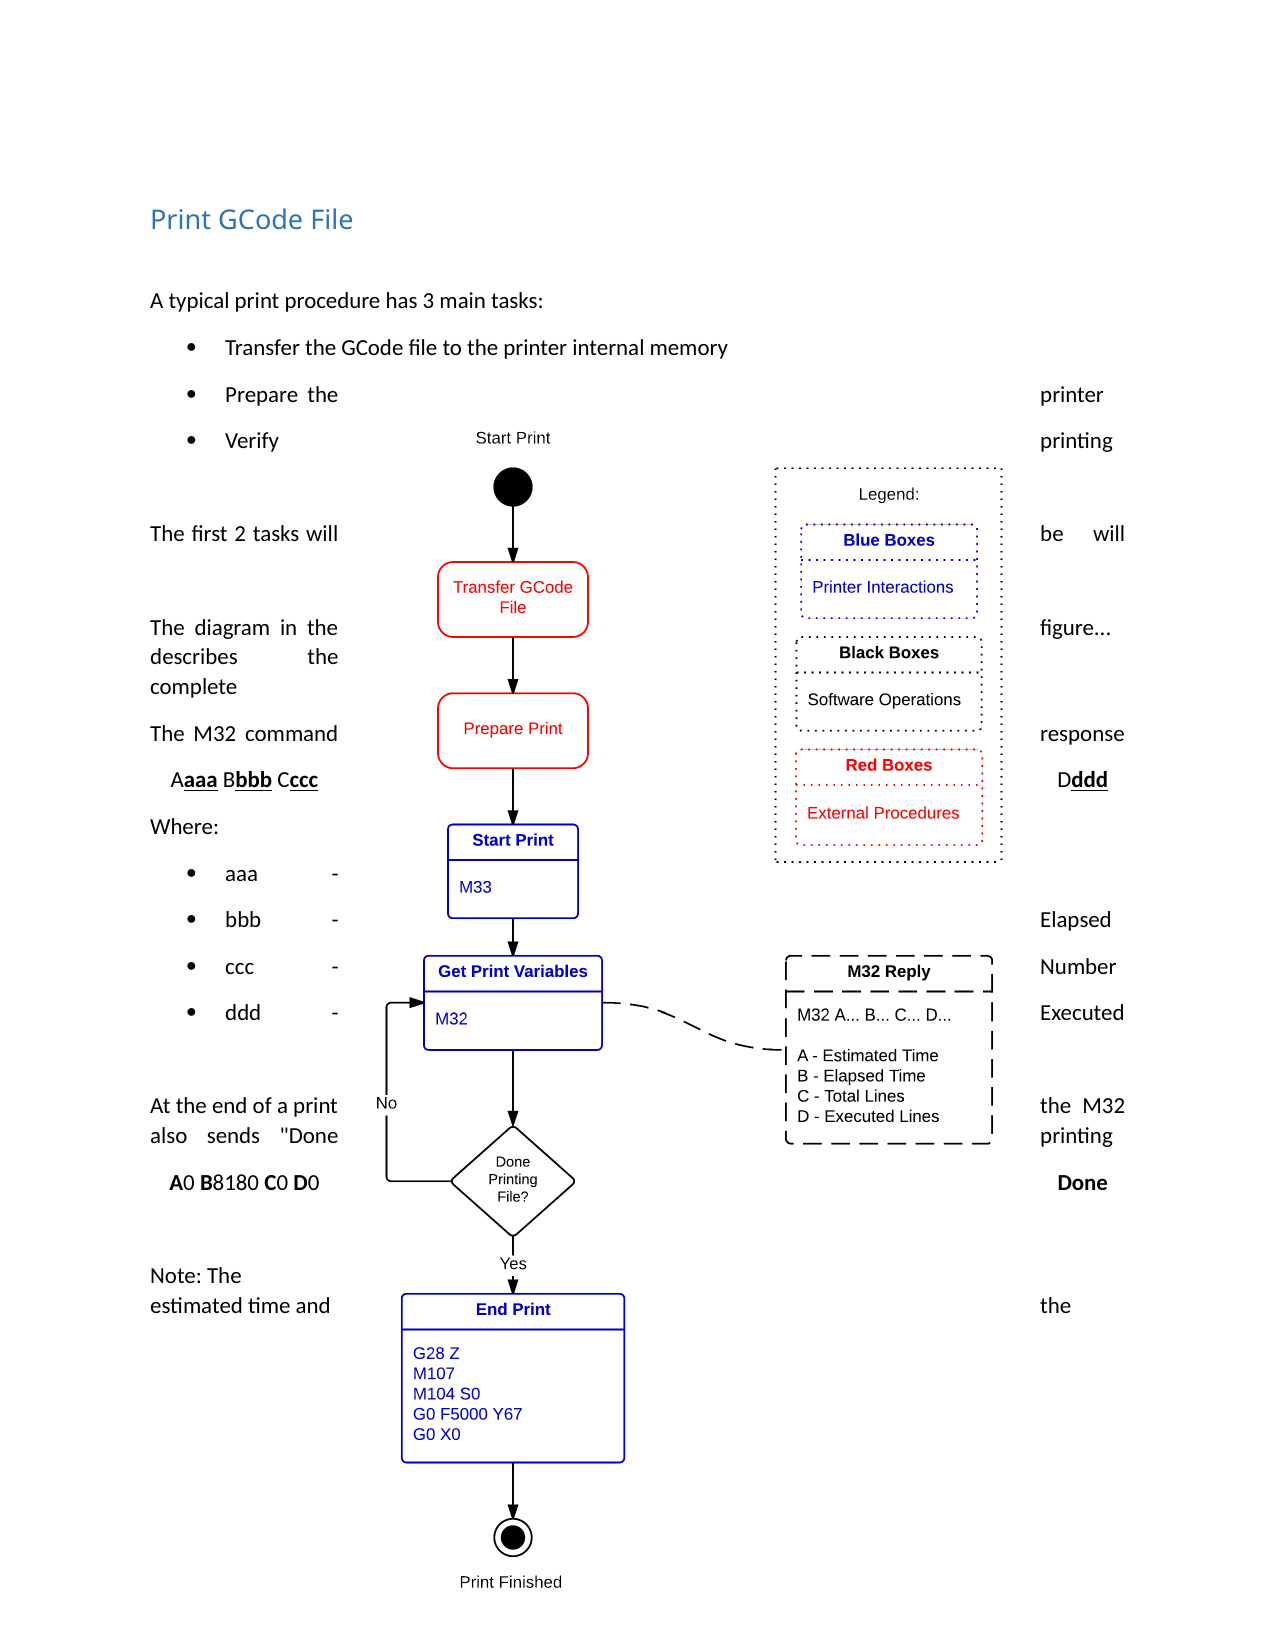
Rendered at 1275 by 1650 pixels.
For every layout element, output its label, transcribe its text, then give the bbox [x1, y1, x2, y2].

text At the end of a print the M32 also sends "Done printing file" at the end of a command string. A typical response is: [150, 1091, 512, 1149]
text The M32 command response has the following structure: [589, 719, 1125, 747]
text A0 B8180 C0 D0 Done printing file [150, 1168, 464, 1196]
list aaa - Estimated print time in minutes; [187, 859, 447, 887]
text At the end of a print the M32 also sends "Done printing file" at the end of a command string. A typical response is: [514, 1091, 1125, 1149]
text The diagram in the figure... describes the complete procedure. After transferring and preparing the print, we start printing by sending the M33 command. During a print we check the current print state by sending a M32 command to the printer. [514, 613, 1125, 700]
subtitle Print GCode File [150, 201, 1125, 238]
list bbb - Elapsed time in milliseconds; [187, 905, 512, 933]
text Where: [150, 812, 511, 840]
list ddd - Executed lines. [187, 998, 409, 1026]
text A0 B8180 C0 D0 Done printing file [388, 1168, 462, 1180]
list ccc - Number of lines in the GCode file; [515, 952, 1125, 980]
text [515, 812, 795, 840]
list aaa - Estimated print time in minutes; [579, 859, 1125, 887]
text [514, 766, 795, 793]
text Note: The estimated time and the number of GCode lines are sent to the printer during the task “prepare print”. [150, 1261, 1125, 1319]
text A typical print procedure has 3 main tasks: [150, 287, 1125, 315]
text A0 B8180 C0 D0 Done printing file [562, 1168, 1125, 1196]
list ddd - Executed lines. [603, 998, 786, 1026]
text The first 2 tasks will be will be detailed in their specific sections in this document. [150, 519, 512, 547]
text The diagram in the figure... describes the complete procedure. After transferring and preparing the print, we start printing by sending the M33 command. During a print we check the current print state by sending a M32 command to the printer. [150, 613, 512, 700]
list bbb - Elapsed time in milliseconds; [514, 905, 1125, 933]
text The M32 command response has the following structure: [150, 719, 437, 747]
text Dddd [983, 766, 1125, 793]
list Transfer the GCode file to the printer internal memory [187, 333, 1125, 361]
list ddd - Executed lines. [388, 1004, 423, 1026]
text [983, 812, 1125, 840]
list Prepare the printer for the printing process [187, 380, 1125, 408]
list ddd - Executed lines. [993, 998, 1125, 1026]
list ccc - Number of lines in the GCode file; [187, 952, 511, 980]
list Verify printing state [187, 426, 1125, 454]
text The first 2 tasks will be will be detailed in their specific sections in this document. [514, 519, 1125, 547]
text Aaaa Bbbb Cccc [150, 766, 512, 793]
